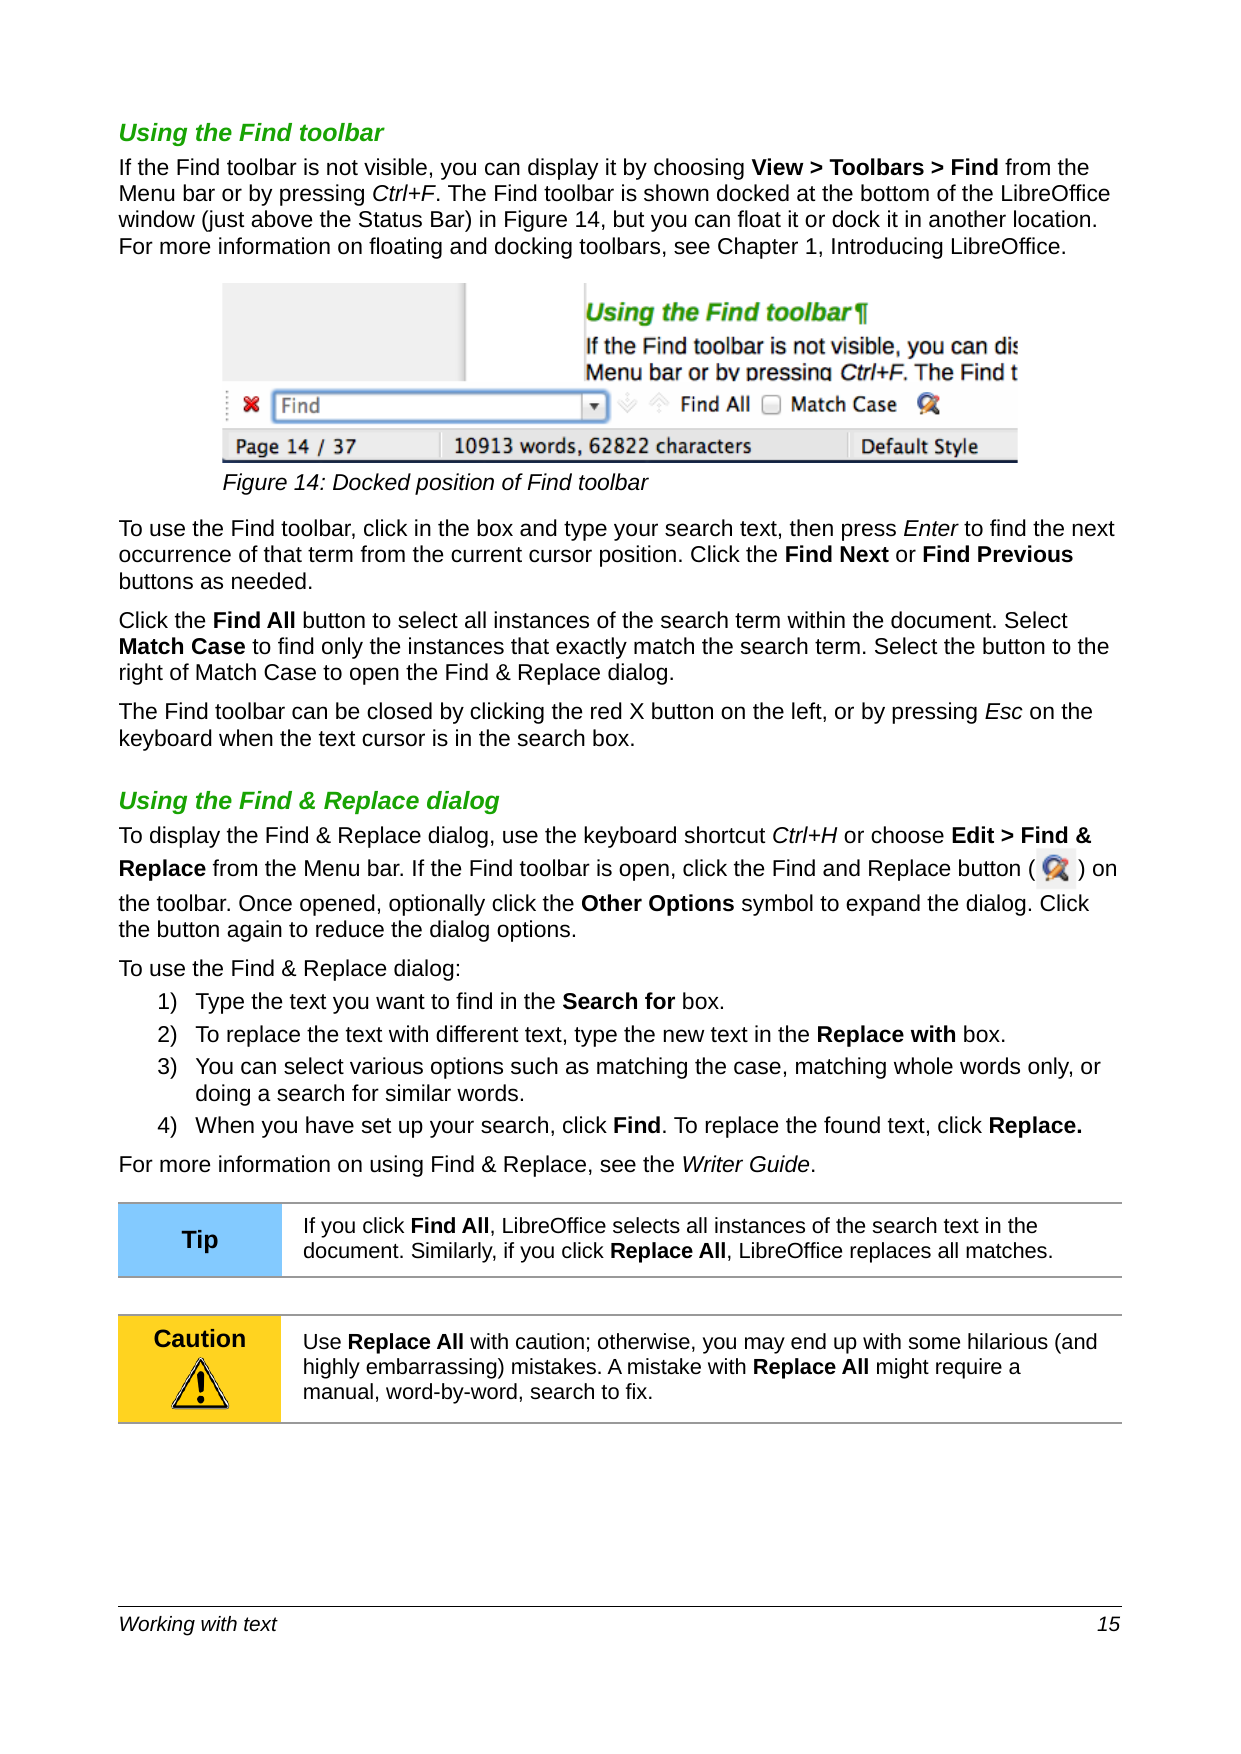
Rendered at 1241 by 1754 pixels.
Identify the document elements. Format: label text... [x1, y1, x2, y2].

table_header Caution [118, 1316, 281, 1422]
list When you have set up your search, click Find. To replace the found text, click Replace. [177, 1112, 1122, 1139]
table_header Tip [118, 1204, 282, 1276]
picture [1035, 847, 1078, 891]
picture [222, 283, 1018, 463]
subtitle Using the Find & Replace dialog [118, 786, 1122, 815]
text Click the Find All button to select all instances of the search term within the document. Select Match Case to find only the instances that exactly match the search term. Select the button to the right of Match Case to open the Find & Replace dialog. [118, 607, 1122, 686]
text Figure 14: Docked position of Find toolbar [222, 469, 1018, 496]
picture [167, 1353, 233, 1413]
subtitle Using the Find toolbar [118, 118, 1122, 147]
list To use the Find & Replace dialog: [118, 955, 1122, 982]
text To use the Find toolbar, click in the box and type your search text, then press Enter to find the next occurrence of that term from the current cursor position. Click the Find Next or Find Previous buttons as needed. [118, 515, 1122, 594]
text To display the Find & Replace dialog, use the keyboard shortcut Ctrl+H or choose Edit > Find & Replace from the Menu bar. If the Find toolbar is open, click the Find and Replace button () on the toolbar. Once opened, optionally click the Other Options symbol to expand the dialog. Click the button again to reduce the dialog options. [118, 822, 1122, 943]
text For more information on using Find & Replace, see the Writer Guide. [118, 1151, 1122, 1177]
text The Find toolbar can be closed by clicking the red X button on the left, or by pressing Esc on the keyboard when the text cursor is in the search box. [118, 698, 1122, 751]
list You can select various options such as matching the case, matching whole words only, or doing a search for similar words. [177, 1053, 1122, 1106]
list Type the text you want to find in the Search for box. [177, 988, 1122, 1014]
table_header Use Replace All with caution; otherwise, you may end up with some hilarious (and highly embarrassing) mistakes. A mistake with Replace All might require a manual, word-by-word, search to fix. [281, 1316, 1122, 1422]
list To replace the text with different text, type the new text in the Replace with box. [177, 1021, 1122, 1047]
text If the Find toolbar is not visible, you can display it by choosing View > Toolbars > Find from the Menu bar or by pressing Ctrl+F. The Find toolbar is shown docked at the bottom of the LibreOffice window (just above the Status Bar) in Figure 14, but you can float it or dock it in another location. For more information on floating and docking toolbars, see Chapter 1, Introducing LibreOffice. [118, 153, 1122, 259]
table_header If you click Find All, LibreOffice selects all instances of the search text in the document. Similarly, if you click Replace All, LibreOffice replaces all matches. [282, 1204, 1122, 1276]
